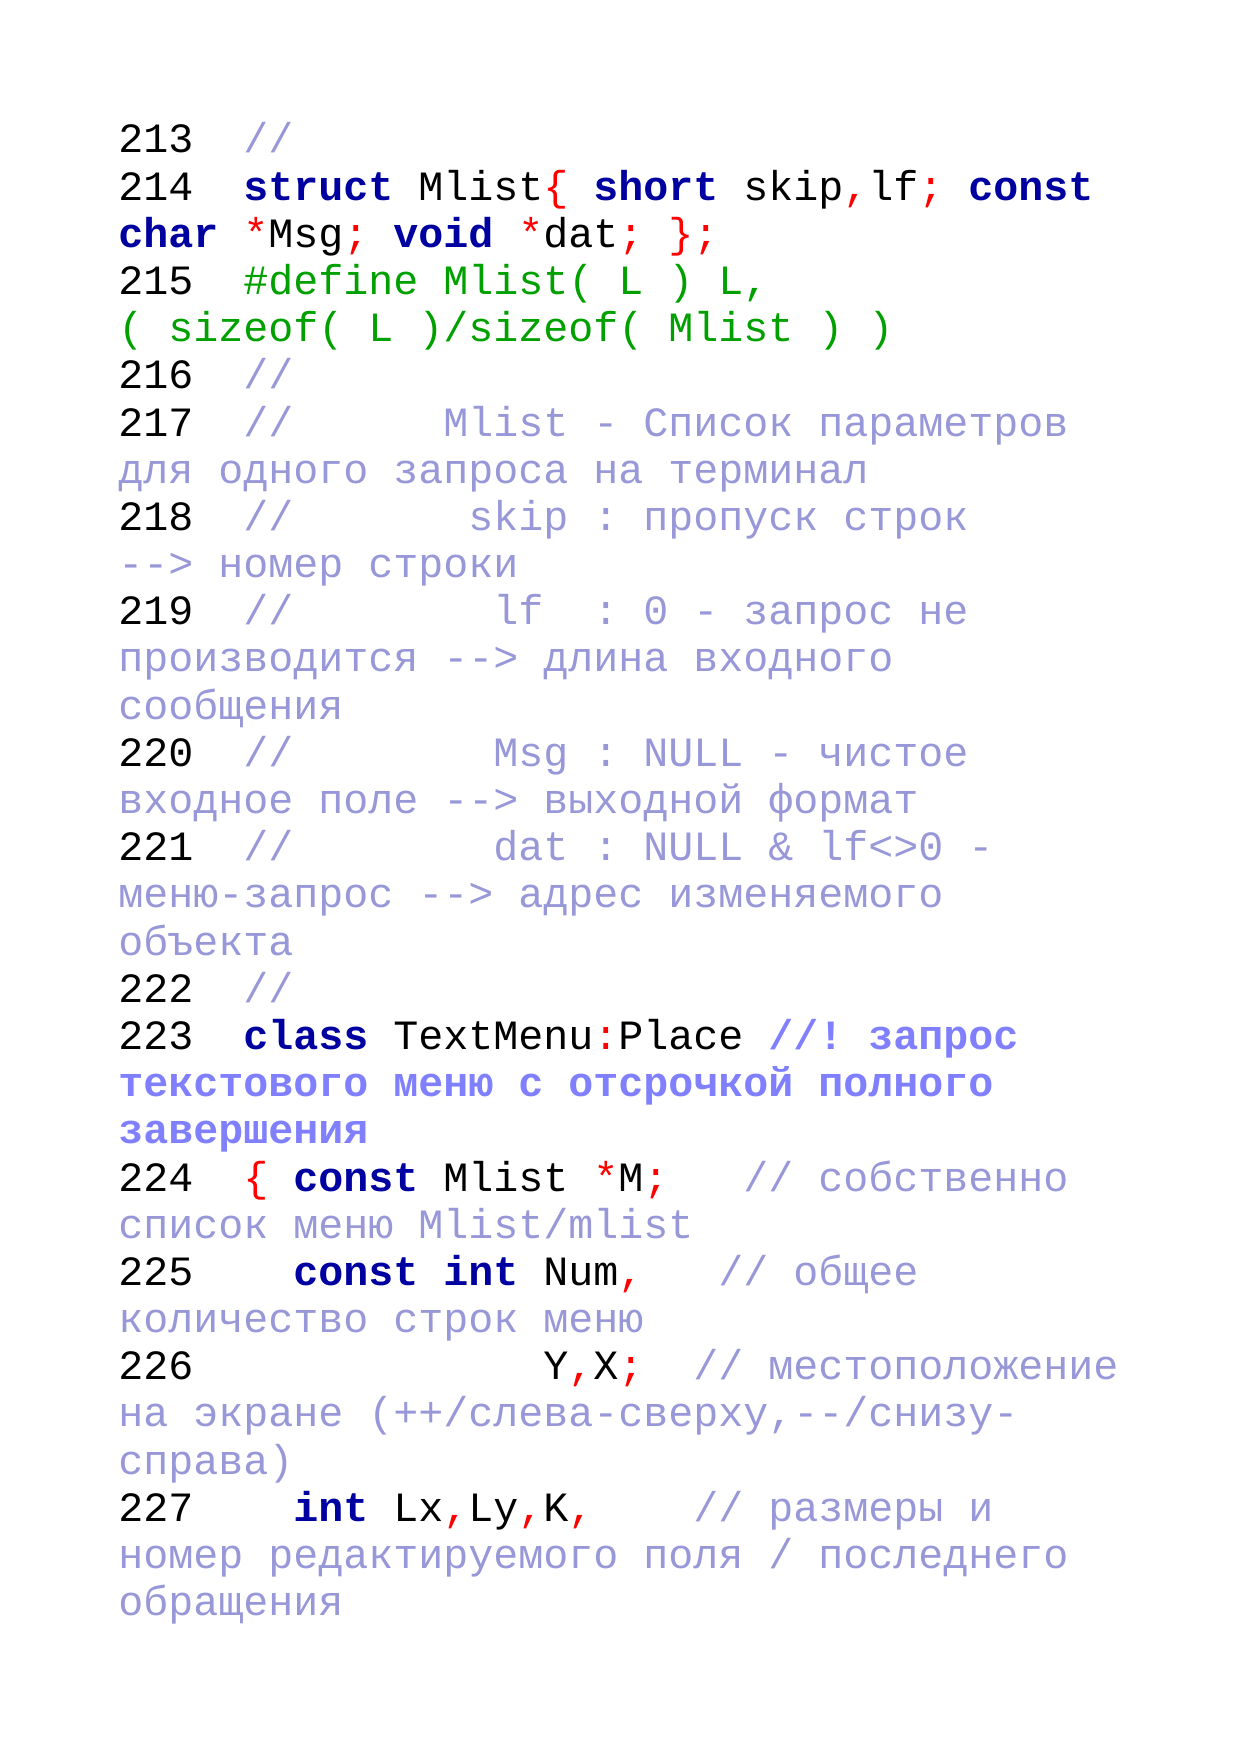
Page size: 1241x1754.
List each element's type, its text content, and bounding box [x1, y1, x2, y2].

subtitle 215 #define Mlist( L ) L,( sizeof( L )/sizeof( Mlist ) ) [118, 260, 1122, 354]
subtitle 214 struct Mlist{ short skip,lf; const char *Msg; void *dat; }; [118, 165, 1122, 260]
subtitle 224 { const Mlist *M; // собственно список меню Mlist/mlist [118, 1156, 1122, 1251]
subtitle 227 int Lx,Ly,K, // размеры и номер редактируемого поля / последнего обращения [118, 1487, 1122, 1628]
subtitle 222 // [118, 967, 1122, 1015]
subtitle 220 // Msg : NULL - чистое входное поле --> выходной формат [118, 732, 1122, 826]
subtitle 226 Y,X; // местоположение на экране (++/слева-сверху,--/снизу-справа) [118, 1345, 1122, 1487]
subtitle 223 class TextMenu:Place //! запрос текстового меню с отсрочкой полного завершения [118, 1015, 1122, 1156]
subtitle 218 // skip : пропуск строк --> номер строки [118, 496, 1122, 590]
subtitle 219 // lf : 0 - запрос не производится --> длина входного сообщения [118, 590, 1122, 732]
subtitle 216 // [118, 354, 1122, 401]
subtitle 217 // Mlist - Список параметров для одного запроса на терминал [118, 401, 1122, 496]
subtitle 213 // [118, 118, 1122, 165]
subtitle 221 // dat : NULL & lf<>0 - меню-запрос --> адрес изменяемого объекта [118, 826, 1122, 967]
subtitle 225 const int Num, // общее количество строк меню [118, 1251, 1122, 1345]
